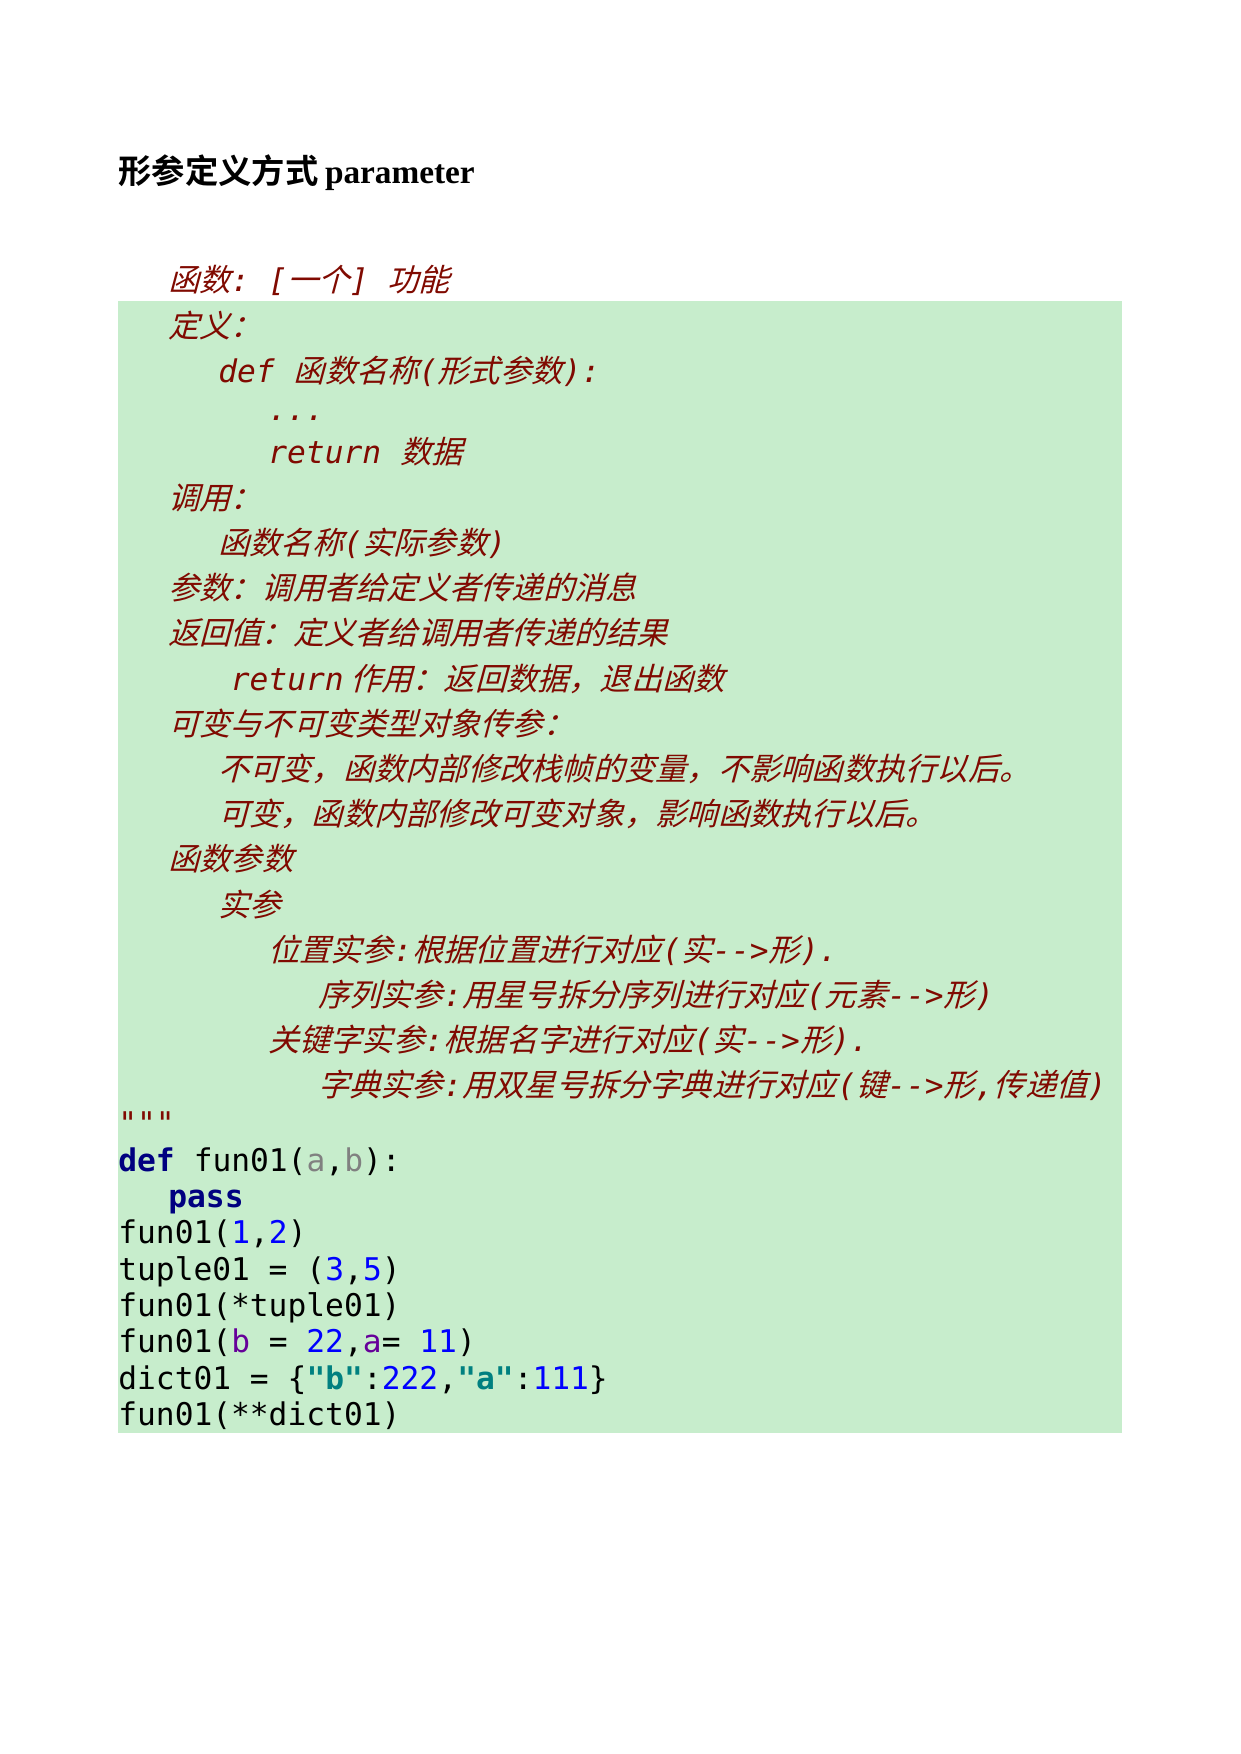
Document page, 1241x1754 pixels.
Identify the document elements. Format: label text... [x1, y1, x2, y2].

text """ [118, 1106, 1122, 1142]
text pass [118, 1178, 1122, 1215]
text 函数名称(实际参数) [118, 518, 1122, 563]
text 位置实参:根据位置进行对应(实-->形). [118, 925, 1122, 970]
text 函数参数 [118, 834, 1122, 880]
text 字典实参:用双星号拆分字典进行对应(键-->形,传递值) [118, 1061, 1122, 1106]
text fun01(b = 22,a= 11) [118, 1324, 1122, 1360]
text 函数: [一个] 功能 [118, 256, 1122, 301]
text 关键字实参:根据名字进行对应(实-->形). [118, 1015, 1122, 1061]
text 不可变，函数内部修改栈帧的变量，不影响函数执行以后。 [118, 744, 1122, 789]
text tuple01 = (3,5) [118, 1251, 1122, 1287]
text def 函数名称(形式参数): [118, 346, 1122, 391]
text fun01(**dict01) [118, 1397, 1122, 1433]
text fun01(1,2) [118, 1215, 1122, 1251]
text return作用：返回数据，退出函数 [118, 654, 1122, 699]
text 定义： [118, 301, 1122, 346]
text def fun01(a,b): [118, 1142, 1122, 1178]
text 返回值：定义者给调用者传递的结果 [118, 608, 1122, 654]
text 可变与不可变类型对象传参： [118, 699, 1122, 744]
text 可变，函数内部修改可变对象，影响函数执行以后。 [118, 789, 1122, 834]
text 参数：调用者给定义者传递的消息 [118, 563, 1122, 608]
text ... [118, 391, 1122, 428]
text dict01 = {"b":222,"a":111} [118, 1360, 1122, 1397]
subtitle 形参定义方式parameter [118, 145, 1122, 193]
text 实参 [118, 880, 1122, 925]
text 序列实参:用星号拆分序列进行对应(元素-->形) [118, 970, 1122, 1015]
text 调用： [118, 473, 1122, 518]
text fun01(*tuple01) [118, 1287, 1122, 1324]
text return 数据 [118, 428, 1122, 473]
